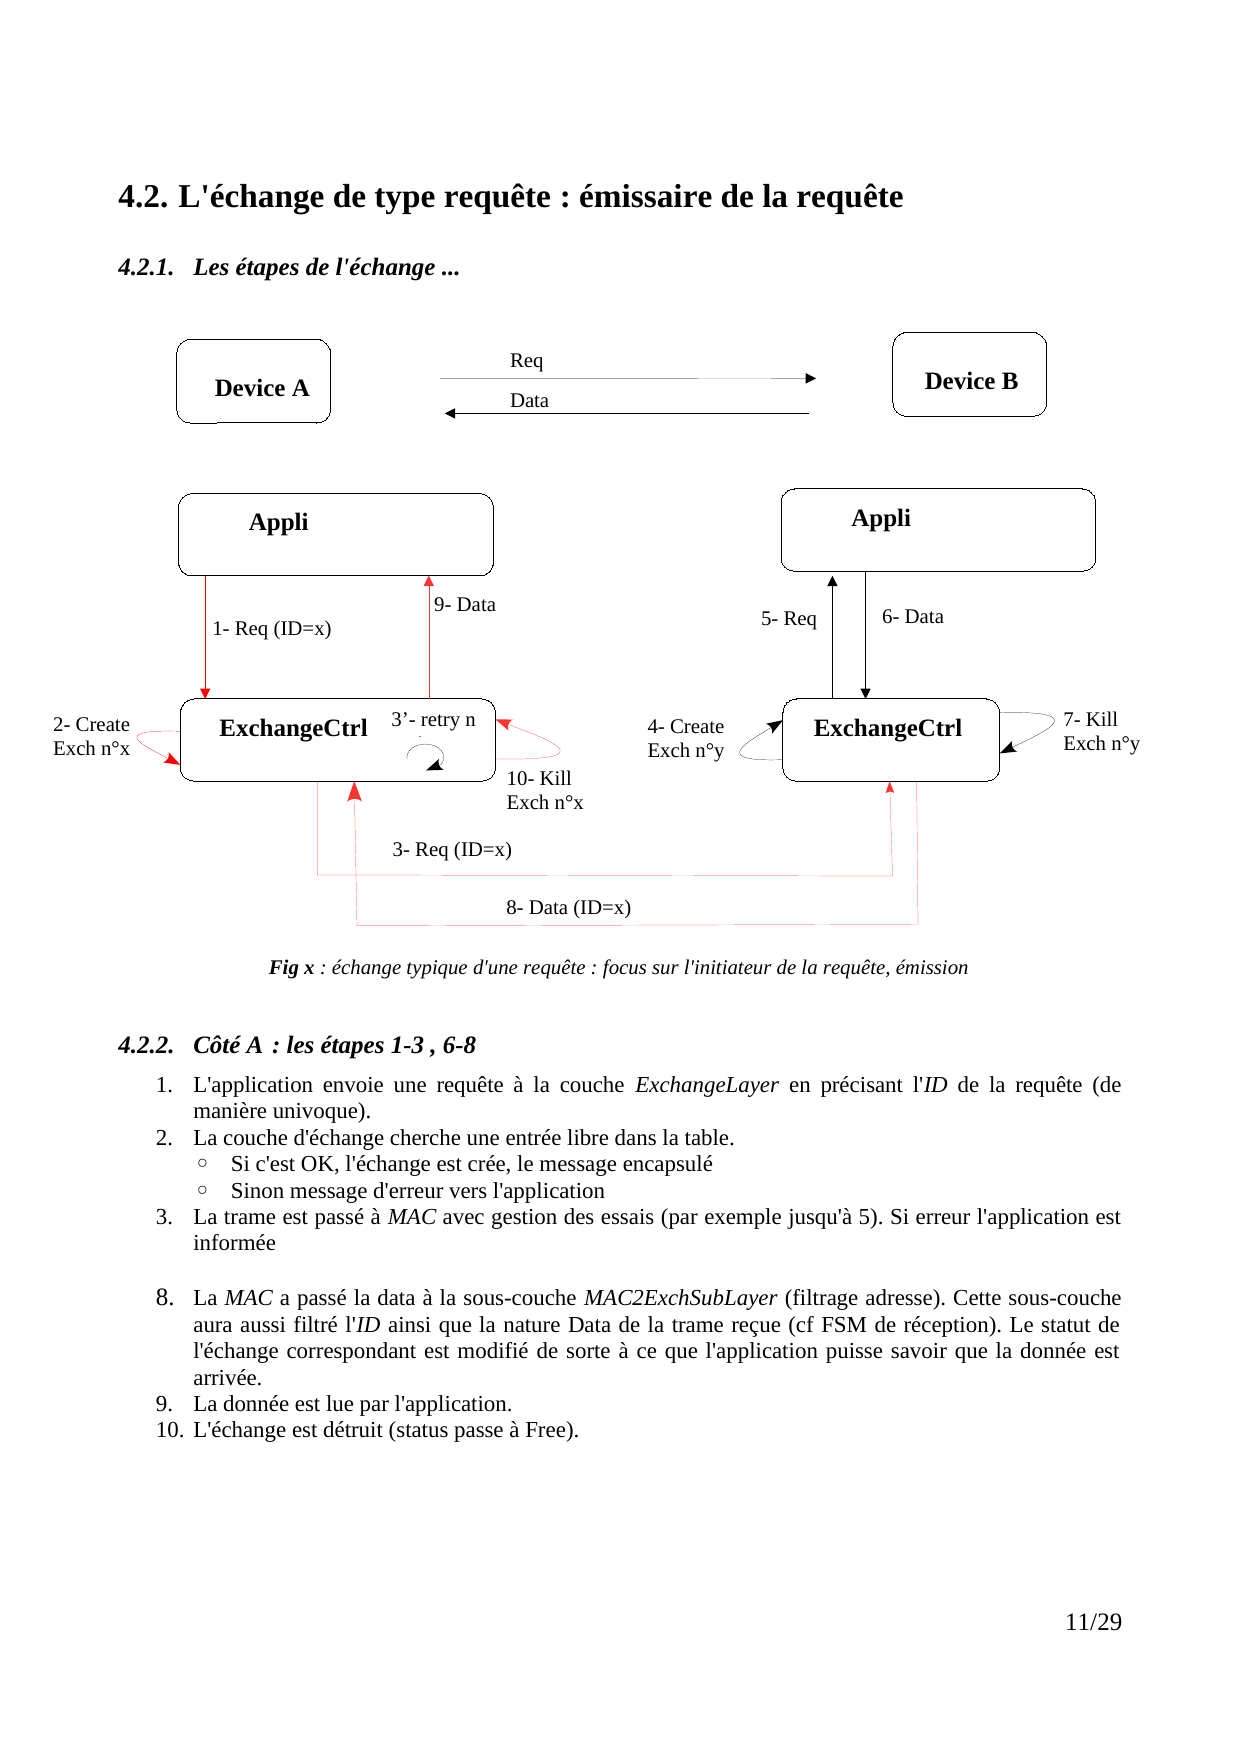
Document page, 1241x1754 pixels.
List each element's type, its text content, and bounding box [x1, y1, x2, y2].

list La MAC a passé la data à la sous-couche MAC2ExchSubLayer (filtrage adresse). Cette sous-couche aura aussi filtré l'ID ainsi que la nature Data de la trame reçue (cf FSM de réception). Le statut de l'échange correspondant est modifié de sorte à ce que l'application puisse savoir que la donnée est arrivée. [156, 1282, 1122, 1390]
list La couche d'échange cherche une entrée libre dans la table. [156, 1124, 1122, 1150]
list Sinon message d'erreur vers l'application [193, 1177, 1122, 1203]
subtitle Les étapes de l'échange ... [118, 252, 1122, 281]
subtitle Côté A : les étapes 1-3 , 6-8 [118, 1030, 1122, 1059]
list L'application envoie une requête à la couche ExchangeLayer en précisant l'ID de la requête (de manière univoque). [156, 1071, 1122, 1124]
subtitle L'échange de type requête : émissaire de la requête [118, 176, 1122, 215]
list La trame est passé à MAC avec gestion des essais (par exemple jusqu'à 5). Si erreur l'application est informée [156, 1203, 1122, 1256]
list Si c'est OK, l'échange est crée, le message encapsulé [193, 1150, 1122, 1177]
list La donnée est lue par l'application. [156, 1390, 1122, 1416]
list L'échange est détruit (status passe à Free). [156, 1416, 1122, 1443]
